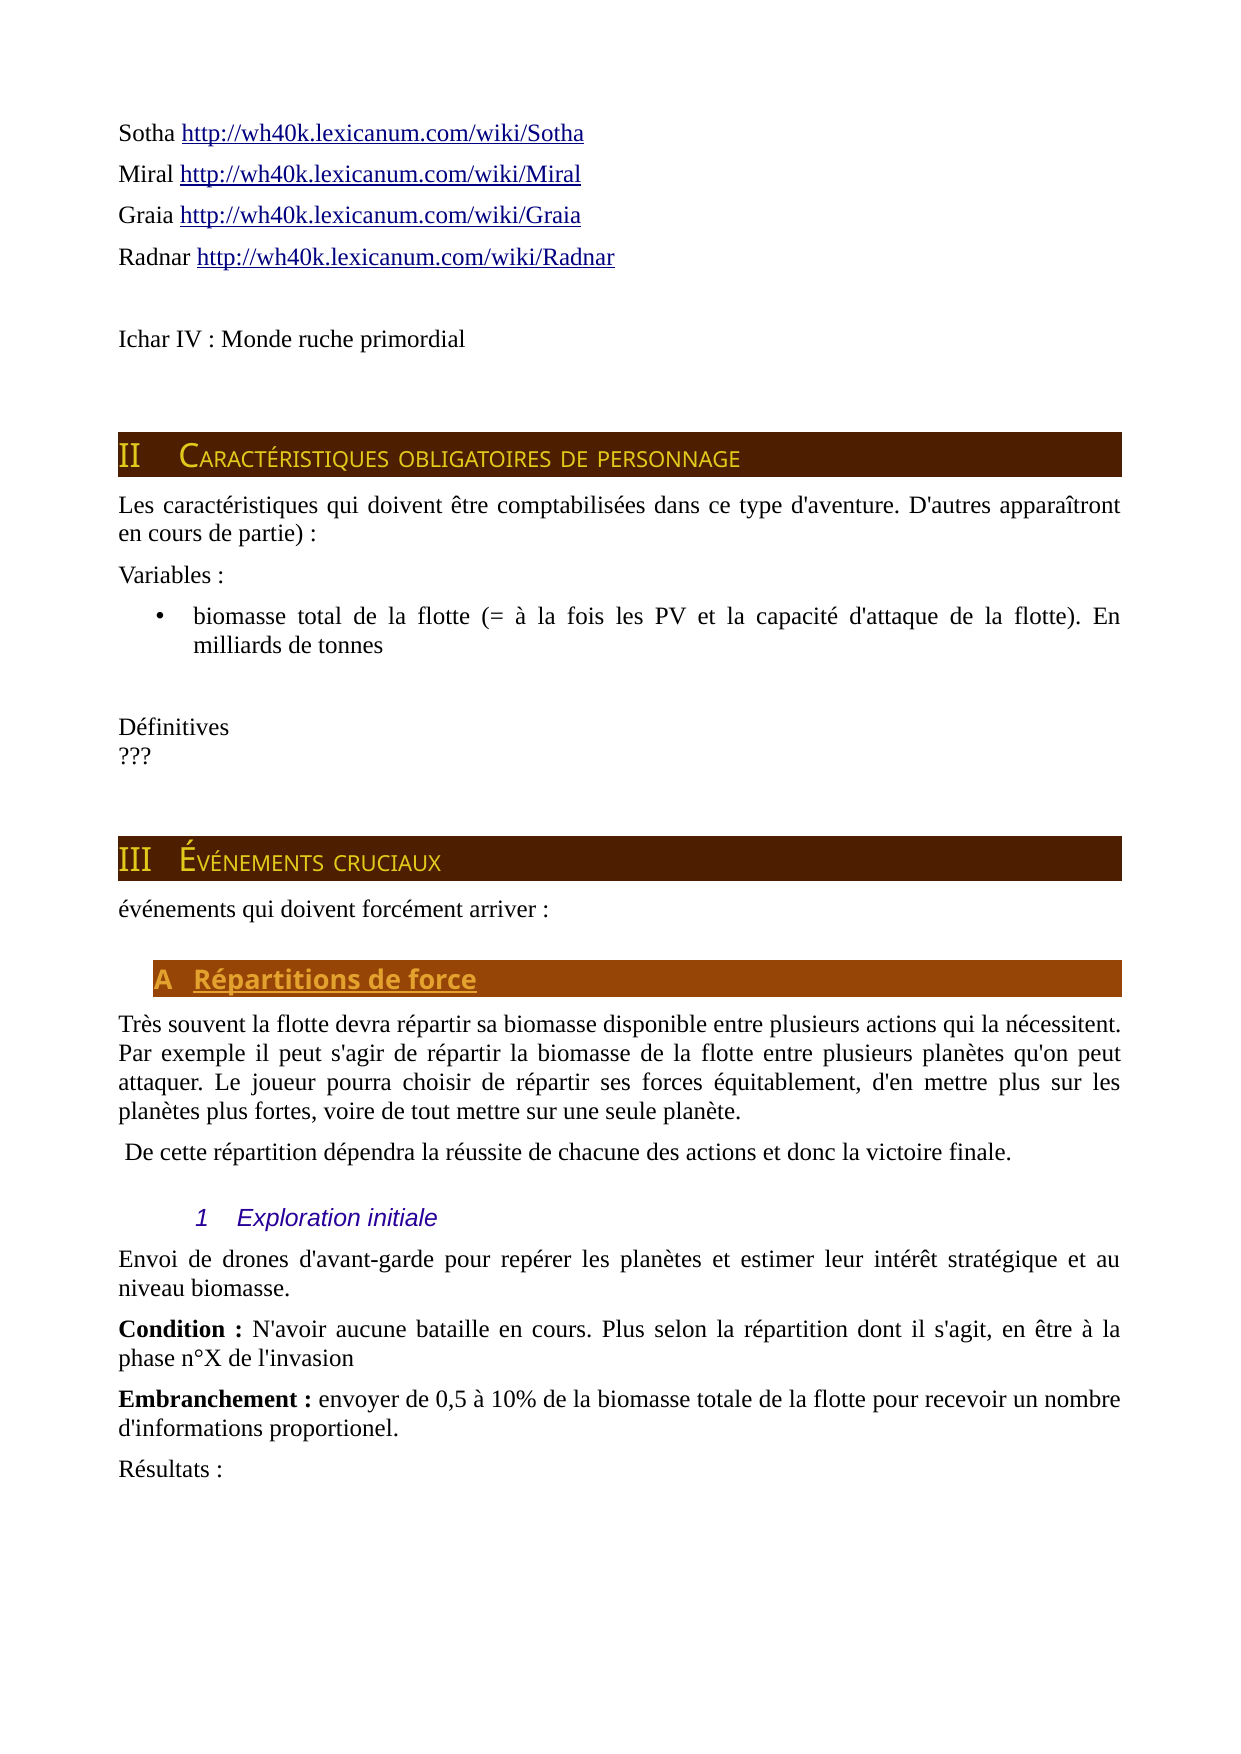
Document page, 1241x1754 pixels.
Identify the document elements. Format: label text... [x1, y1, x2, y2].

subtitle Répartitions de force [153, 960, 1122, 997]
list biomasse total de la flotte (= à la fois les PV et la capacité d'attaque de la flotte). En milliards de tonnes [156, 601, 1122, 658]
subtitle Exploration initiale [163, 1203, 1122, 1232]
text Variables : [118, 560, 1122, 588]
text Les caractéristiques qui doivent être comptabilisées dans ce type d'aventure. D'autres apparaîtront en cours de partie) : [118, 490, 1122, 547]
text Résultats : [118, 1454, 1122, 1483]
text Embranchement : envoyer de 0,5 à 10% de la biomasse totale de la flotte pour recevoir un nombre d'informations proportionel. [118, 1384, 1122, 1442]
text événements qui doivent forcément arriver : [118, 894, 1122, 923]
subtitle Événements cruciaux [118, 836, 1122, 881]
subtitle Caractéristiques obligatoires de personnage [118, 432, 1122, 477]
text ??? [118, 741, 1122, 770]
text Très souvent la flotte devra répartir sa biomasse disponible entre plusieurs actions qui la nécessitent. Par exemple il peut s'agir de répartir la biomasse de la flotte entre plusieurs planètes qu'on peut attaquer. Le joueur pourra choisir de répartir ses forces équitablement, d'en mettre plus sur les planètes plus fortes, voire de tout mettre sur une seule planète. [118, 1009, 1122, 1124]
text Graia http://wh40k.lexicanum.com/wiki/Graia [118, 201, 1122, 229]
text Sotha http://wh40k.lexicanum.com/wiki/Sotha [118, 118, 1122, 147]
text Définitives [118, 712, 1122, 741]
text Envoi de drones d'avant-garde pour repérer les planètes et estimer leur intérêt stratégique et au niveau biomasse. [118, 1244, 1122, 1302]
text Radnar http://wh40k.lexicanum.com/wiki/Radnar [118, 242, 1122, 271]
text Ichar IV : Monde ruche primordial [118, 324, 1122, 353]
text De cette répartition dépendra la réussite de chacune des actions et donc la victoire finale. [118, 1137, 1122, 1166]
text Miral http://wh40k.lexicanum.com/wiki/Miral [118, 159, 1122, 188]
text Condition : N'avoir aucune bataille en cours. Plus selon la répartition dont il s'agit, en être à la phase n°X de l'invasion [118, 1314, 1122, 1372]
